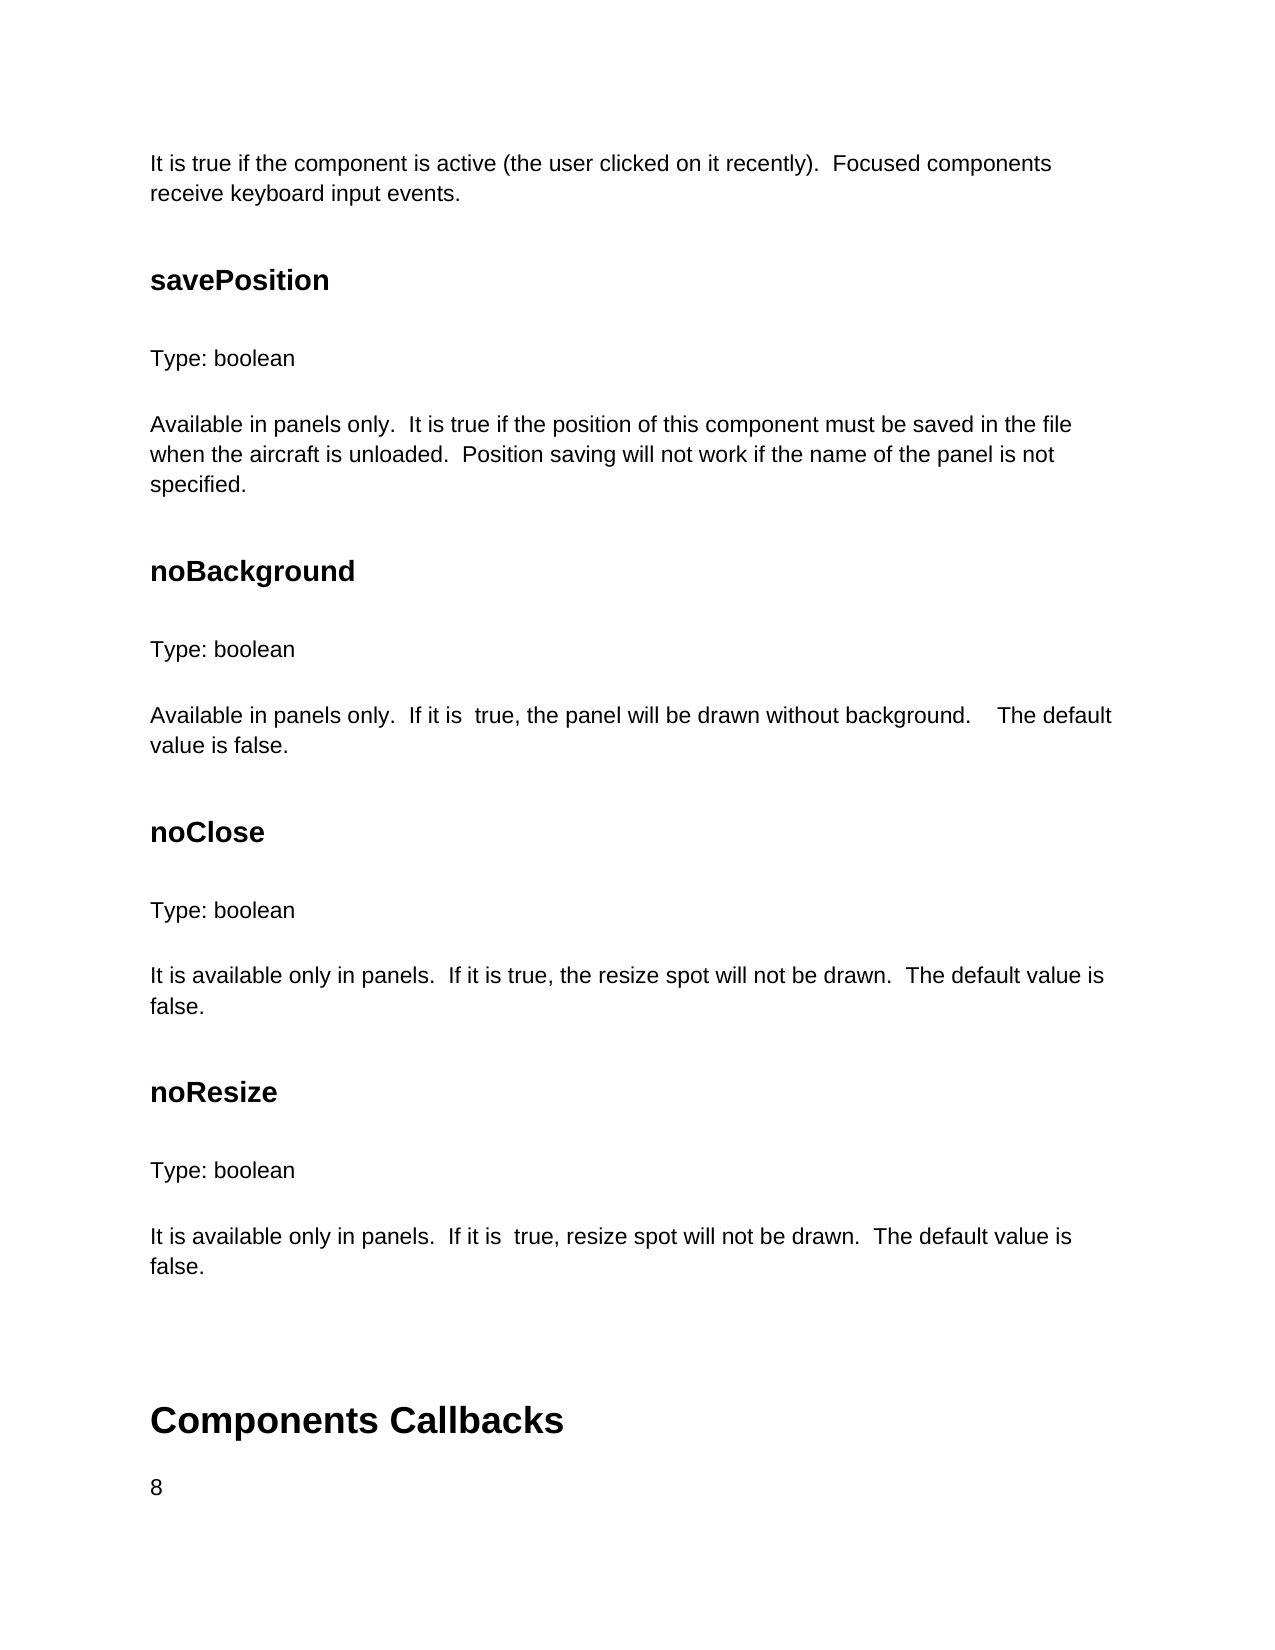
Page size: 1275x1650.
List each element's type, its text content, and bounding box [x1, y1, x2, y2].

text Type: boolean [150, 345, 1125, 371]
subtitle noBackground [150, 554, 1125, 587]
subtitle noResize [150, 1075, 1125, 1109]
text It is available only in panels. If it is true, resize spot will not be drawn. The default value is false. [150, 1223, 1125, 1280]
text Available in panels only. It is true if the position of this component must be saved in the file when the aircraft is unloaded. Position saving will not work if the name of the panel is not specified. [150, 411, 1125, 497]
text Available in panels only. If it is true, the panel will be drawn without background. The default value is false. [150, 702, 1125, 758]
subtitle noClose [150, 814, 1125, 848]
text Type: boolean [150, 1157, 1125, 1184]
text It is available only in panels. If it is true, the resize spot will not be drawn. The default value is false. [150, 962, 1125, 1019]
subtitle savePosition [150, 263, 1125, 296]
text Type: boolean [150, 897, 1125, 923]
text Type: boolean [150, 636, 1125, 662]
subtitle Components Callbacks [150, 1398, 1125, 1441]
text It is true if the component is active (the user clicked on it recently). Focused components receive keyboard input events. [150, 150, 1125, 207]
